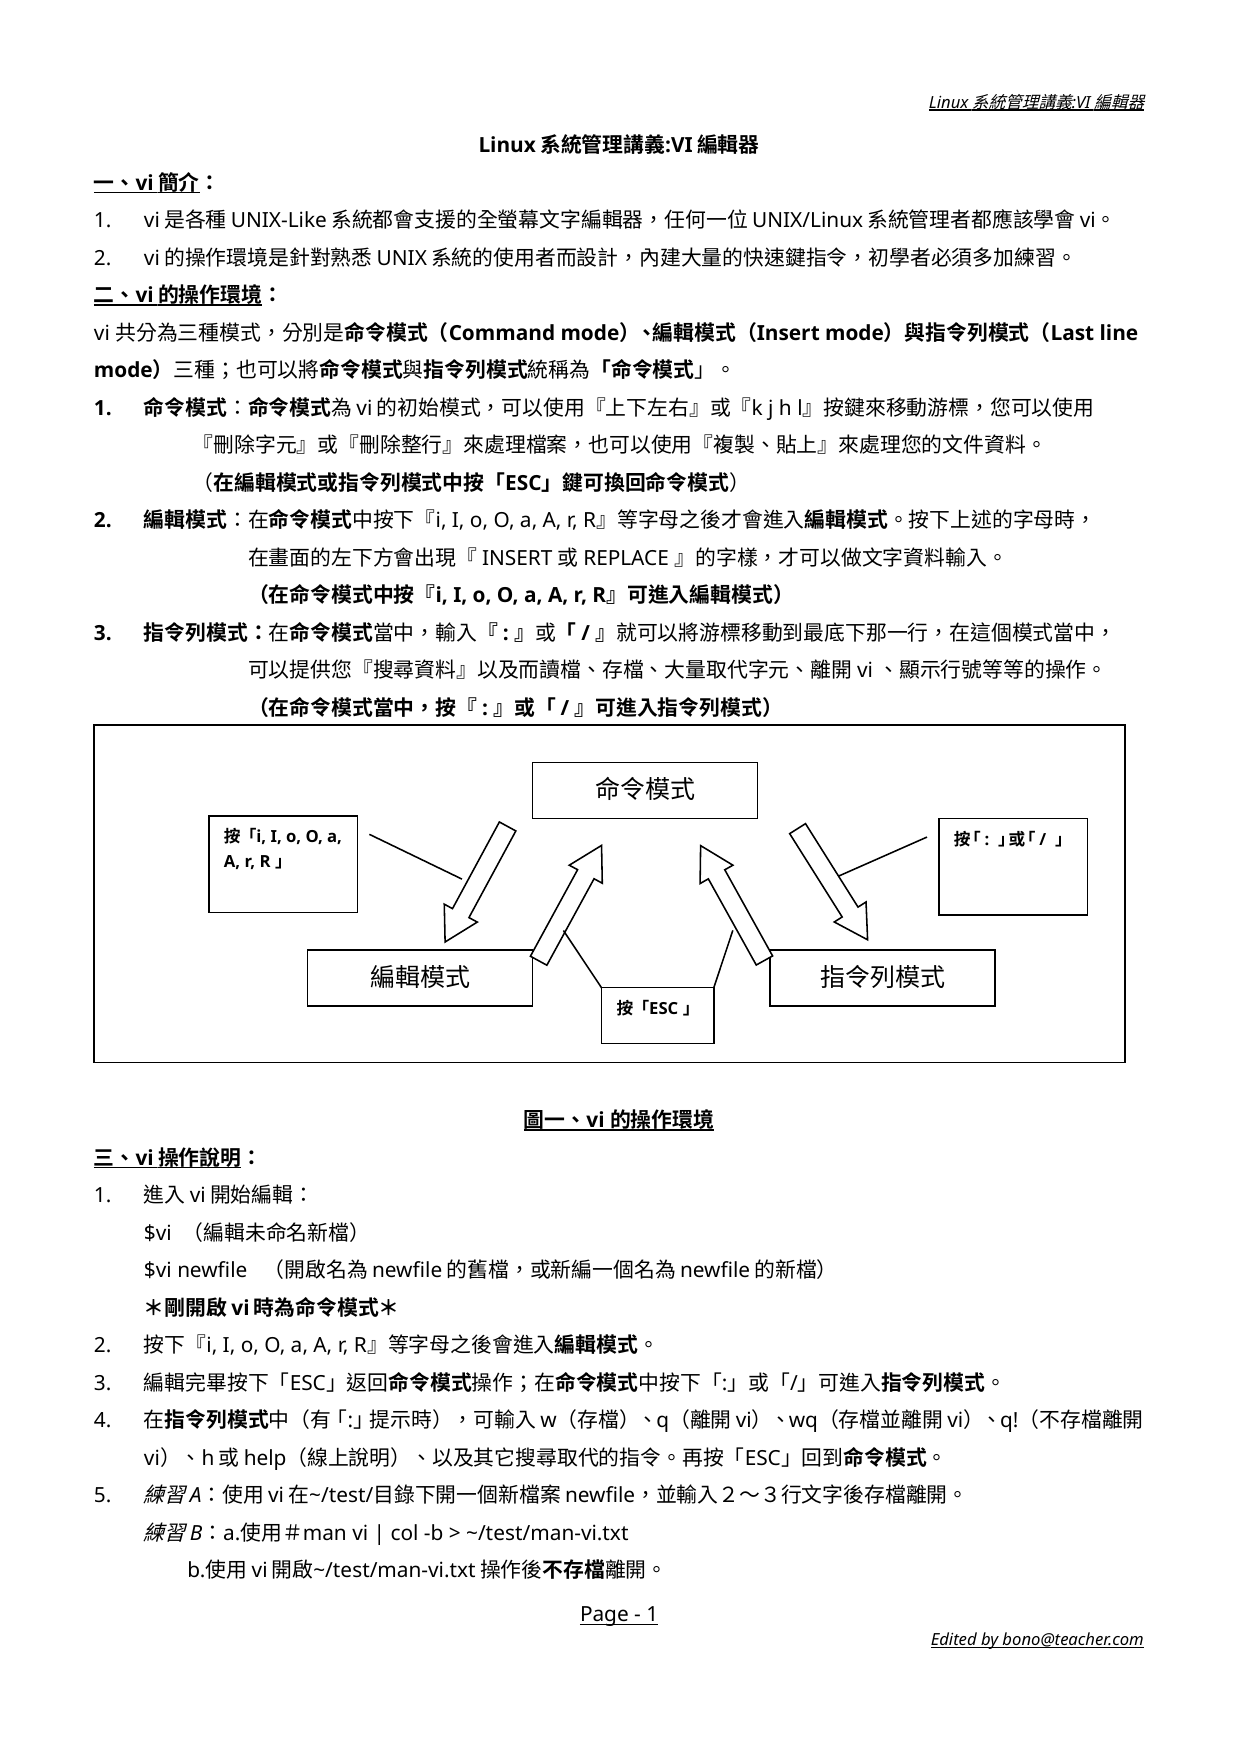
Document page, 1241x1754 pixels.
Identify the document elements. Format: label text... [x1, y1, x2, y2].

list 練習A：使用vi在~/test/目錄下開一個新檔案newfile，並輸入２～３行文字後存檔離開。 練習B：a.使用＃man vi | col -b > ~/test/man-vi.txt b.使用vi開啟~/test/man-vi.txt操作後不存檔離開。 [94, 1475, 1144, 1587]
list 編輯模式：在命令模式中按下『i, I, o, O, a, A, r, R』等字母之後才會進入編輯模式。按下上述的字母時， 在畫面的左下方會出現『 INSERT 或 REPLACE 』的字樣，才可以做文字資料輸入。 （在命令模式中按『i, I, o, O, a, A, r, R』可進入編輯模式） [94, 500, 1144, 612]
text 圖一、vi 的操作環境 [94, 1100, 1144, 1137]
text 一、vi簡介： [94, 162, 1144, 200]
text 三、vi操作說明： [94, 1137, 1144, 1175]
text vi 共分為三種模式，分別是命令模式（Command mode）、編輯模式（Insert mode）與指令列模式（Last line mode）三種；也可以將命令模式與指令列模式統稱為「命令模式」。 [94, 312, 1144, 387]
list 命令模式：命令模式為vi的初始模式，可以使用『上下左右』或『k j h l』按鍵來移動游標，您可以使用 『刪除字元』或『刪除整行』來處理檔案，也可以使用『複製、貼上』來處理您的文件資料。 （在編輯模式或指令列模式中按「ESC」鍵可換回命令模式） [94, 387, 1144, 500]
list 編輯完畢按下「ESC」返回命令模式操作；在命令模式中按下「:」或「/」可進入指令列模式。 [94, 1362, 1144, 1400]
list 按下『i, I, o, O, a, A, r, R』等字母之後會進入編輯模式。 [94, 1325, 1144, 1362]
list vi是各種UNIX-Like系統都會支援的全螢幕文字編輯器，任何一位UNIX/Linux系統管理者都應該學會vi。 [94, 200, 1144, 237]
text 二、vi的操作環境： [94, 275, 1144, 312]
text Linux系統管理講義:VI編輯器 [94, 125, 1144, 162]
list 進入vi開始編輯： $vi （編輯未命名新檔） $vi newfile （開啟名為newfile的舊檔，或新編一個名為newfile的新檔） ＊剛開啟vi時為命令模式＊ [94, 1175, 1144, 1325]
list vi的操作環境是針對熟悉UNIX系統的使用者而設計，內建大量的快速鍵指令，初學者必須多加練習。 [94, 237, 1144, 275]
list 在指令列模式中（有「:」提示時），可輸入w（存檔）、q（離開vi）、wq（存檔並離開vi）、q!（不存檔離開vi）、h或help（線上說明）、以及其它搜尋取代的指令。再按「ESC」回到命令模式。 [94, 1400, 1144, 1475]
list 指令列模式：在命令模式當中，輸入『 : 』或「 / 』就可以將游標移動到最底下那一行，在這個模式當中， 可以提供您『搜尋資料』以及而讀檔、存檔、大量取代字元、離開 vi 、顯示行號等等的操作。 （在命令模式當中，按『 : 』或「 / 』可進入指令列模式） [94, 612, 1144, 725]
